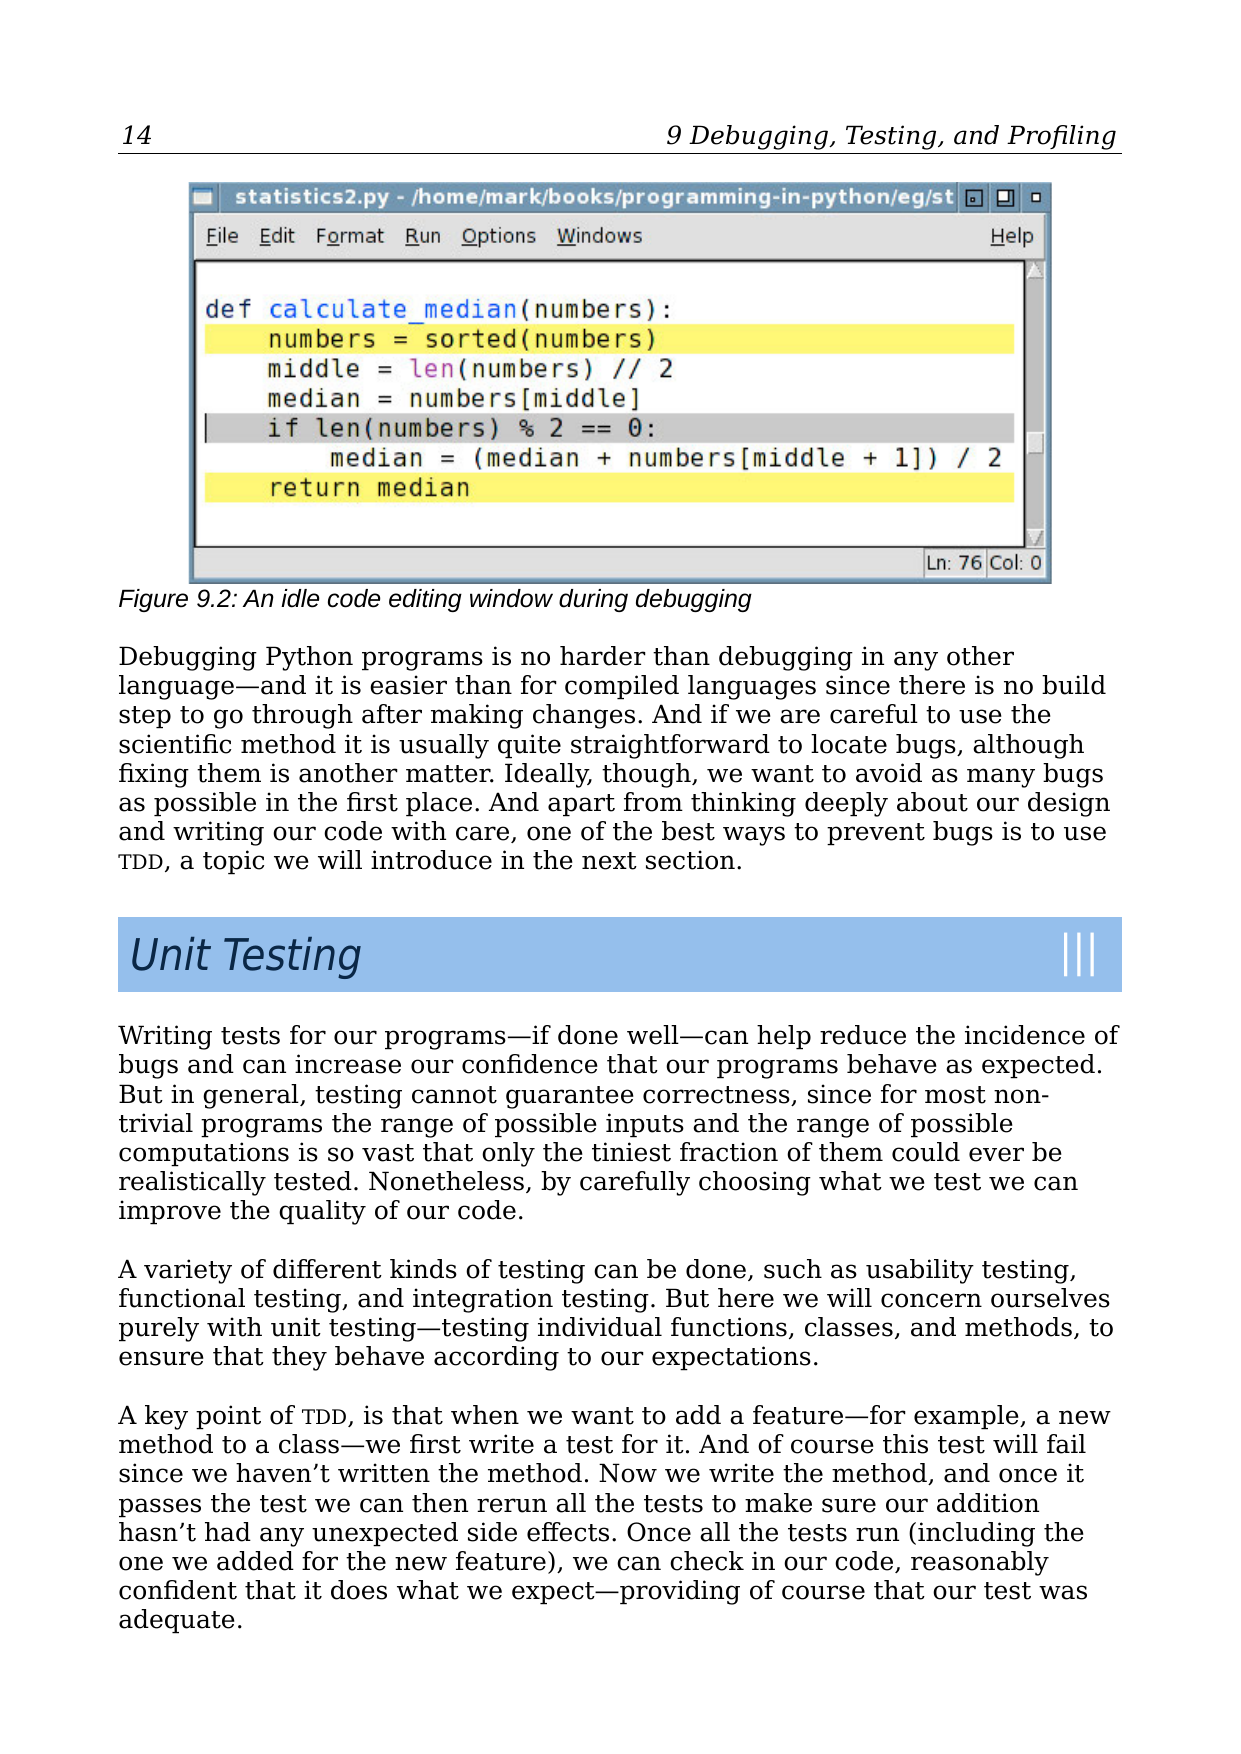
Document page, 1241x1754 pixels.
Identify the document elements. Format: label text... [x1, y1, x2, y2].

text Debugging Python programs is no harder than debugging in any other language—and it is easier than for compiled languages since there is no build step to go through after making changes. And if we are careful to use the scientific method it is usually quite straightforward to locate bugs, although fixing them is another matter. Ideally, though, we want to avoid as many bugs as possible in the first place. And apart from thinking deeply about our design and writing our code with care, one of the best ways to prevent bugs is to use tdd, a topic we will introduce in the next section. [118, 613, 1122, 876]
picture [188, 182, 1052, 584]
text ||| [1039, 926, 1098, 977]
text A variety of different kinds of testing can be done, such as usability testing, functional testing, and integration testing. But here we will concern ourselves purely with unit testing—testing individual functions, classes, and methods, to ensure that they behave according to our expectations. [118, 1255, 1122, 1372]
text A key point of tdd, is that when we want to add a feature—for example, a new method to a class—we first write a test for it. And of course this test will fail since we haven’t written the method. Now we write the method, and once it passes the test we can then rerun all the tests to make sure our addition hasn’t had any unexpected side effects. Once all the tests run (including the one we added for the new feature), we can check in our code, reasonably confident that it does what we expect—providing of course that our test was adequate. [118, 1401, 1122, 1634]
subtitle Unit Testing [118, 917, 1122, 992]
text Writing tests for our programs—if done well—can help reduce the incidence of bugs and can increase our confidence that our programs behave as expected. But in general, testing cannot guarantee correctness, since for most non-trivial programs the range of possible inputs and the range of possible computations is so vast that only the tiniest fraction of them could ever be realistically tested. Nonetheless, by carefully choosing what we test we can improve the quality of our code. [118, 1021, 1122, 1226]
text Figure 9.2: An idle code editing window during debugging [118, 183, 1122, 613]
